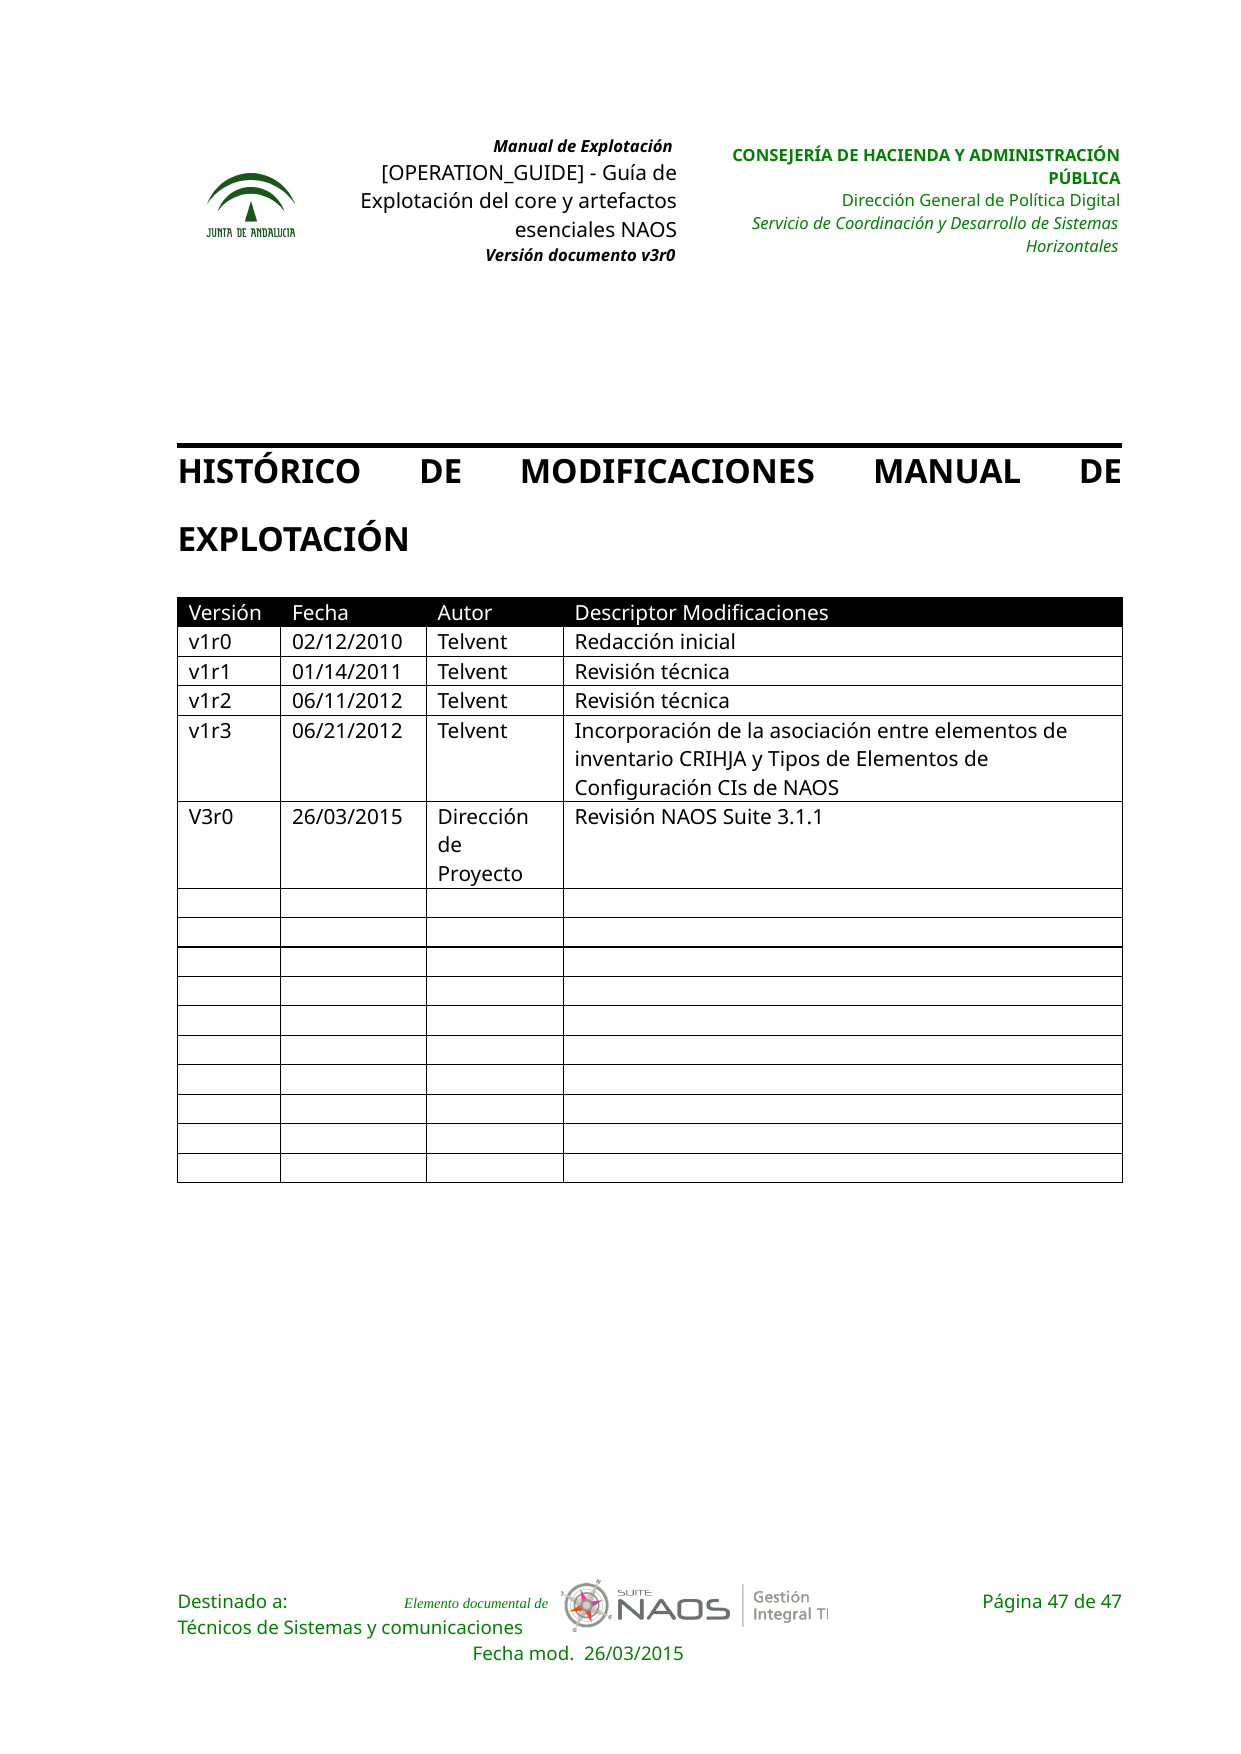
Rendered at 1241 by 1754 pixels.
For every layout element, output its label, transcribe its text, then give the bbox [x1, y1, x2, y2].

table_cell [564, 948, 1122, 976]
table_cell [427, 977, 563, 1005]
table_cell Telvent [427, 716, 563, 801]
table_cell Telvent [427, 657, 563, 685]
table_cell [281, 918, 426, 946]
table_cell Telvent [427, 686, 563, 715]
table_cell v1r2 [178, 686, 280, 715]
picture [560, 1579, 829, 1632]
table_cell [178, 1036, 280, 1064]
table_cell 26/03/2015 [281, 802, 426, 887]
table_cell [281, 1065, 426, 1094]
table_cell [178, 948, 280, 976]
table_cell Revisión técnica [564, 657, 1122, 685]
table_cell [281, 1095, 426, 1123]
table_cell [178, 889, 280, 917]
table_cell Dirección de Proyecto [427, 802, 563, 887]
table_cell [178, 1095, 280, 1123]
table_cell [564, 977, 1122, 1005]
table_cell [281, 948, 426, 976]
table_cell [281, 1124, 426, 1153]
table_cell [564, 1124, 1122, 1153]
table_header Versión [178, 598, 280, 626]
table_cell 14/01/2011 [281, 657, 426, 685]
table_header Autor [427, 598, 563, 626]
table_cell [281, 1036, 426, 1064]
table_cell [427, 1036, 563, 1064]
table_cell 21/06/2012 [281, 716, 426, 801]
table_cell [564, 1065, 1122, 1094]
table_cell [427, 1154, 563, 1182]
table_cell Incorporación de la asociación entre elementos de inventario CRIHJA y Tipos de Elementos de Configuración CIs de NAOS [564, 716, 1122, 801]
table_cell [178, 1065, 280, 1094]
table_cell [564, 1095, 1122, 1123]
table_header Descriptor Modificaciones [564, 598, 1122, 626]
table_cell [281, 1006, 426, 1035]
picture [201, 173, 298, 241]
table_cell [427, 1095, 563, 1123]
table_cell [564, 1154, 1122, 1182]
table_cell v1r3 [178, 716, 280, 801]
table_cell [178, 977, 280, 1005]
table_cell [281, 1154, 426, 1182]
table_cell [564, 1036, 1122, 1064]
table_cell [427, 918, 563, 946]
table_cell [564, 889, 1122, 917]
table_header Fecha [281, 598, 426, 626]
table_cell [281, 977, 426, 1005]
table_cell Revisión técnica [564, 686, 1122, 715]
table_cell [564, 1006, 1122, 1035]
table_cell [427, 1124, 563, 1153]
table_cell [178, 1124, 280, 1153]
table_cell [281, 889, 426, 917]
table_cell Telvent [427, 627, 563, 656]
table_cell [427, 1065, 563, 1094]
table_cell v1r1 [178, 657, 280, 685]
table_cell [178, 1154, 280, 1182]
table_cell Redacción inicial [564, 627, 1122, 656]
table_cell [427, 1006, 563, 1035]
table_cell 11/06/2012 [281, 686, 426, 715]
table_cell V3r0 [178, 802, 280, 887]
table_cell [178, 1006, 280, 1035]
table_cell Revisión NAOS Suite 3.1.1 [564, 802, 1122, 887]
table_cell [427, 889, 563, 917]
table_cell [178, 918, 280, 946]
text Histórico de Modificaciones Manual de Explotación [177, 448, 1122, 562]
table_cell v1r0 [178, 627, 280, 656]
table_cell [564, 918, 1122, 946]
table_cell [427, 948, 563, 976]
table_cell 02/12/2010 [281, 627, 426, 656]
